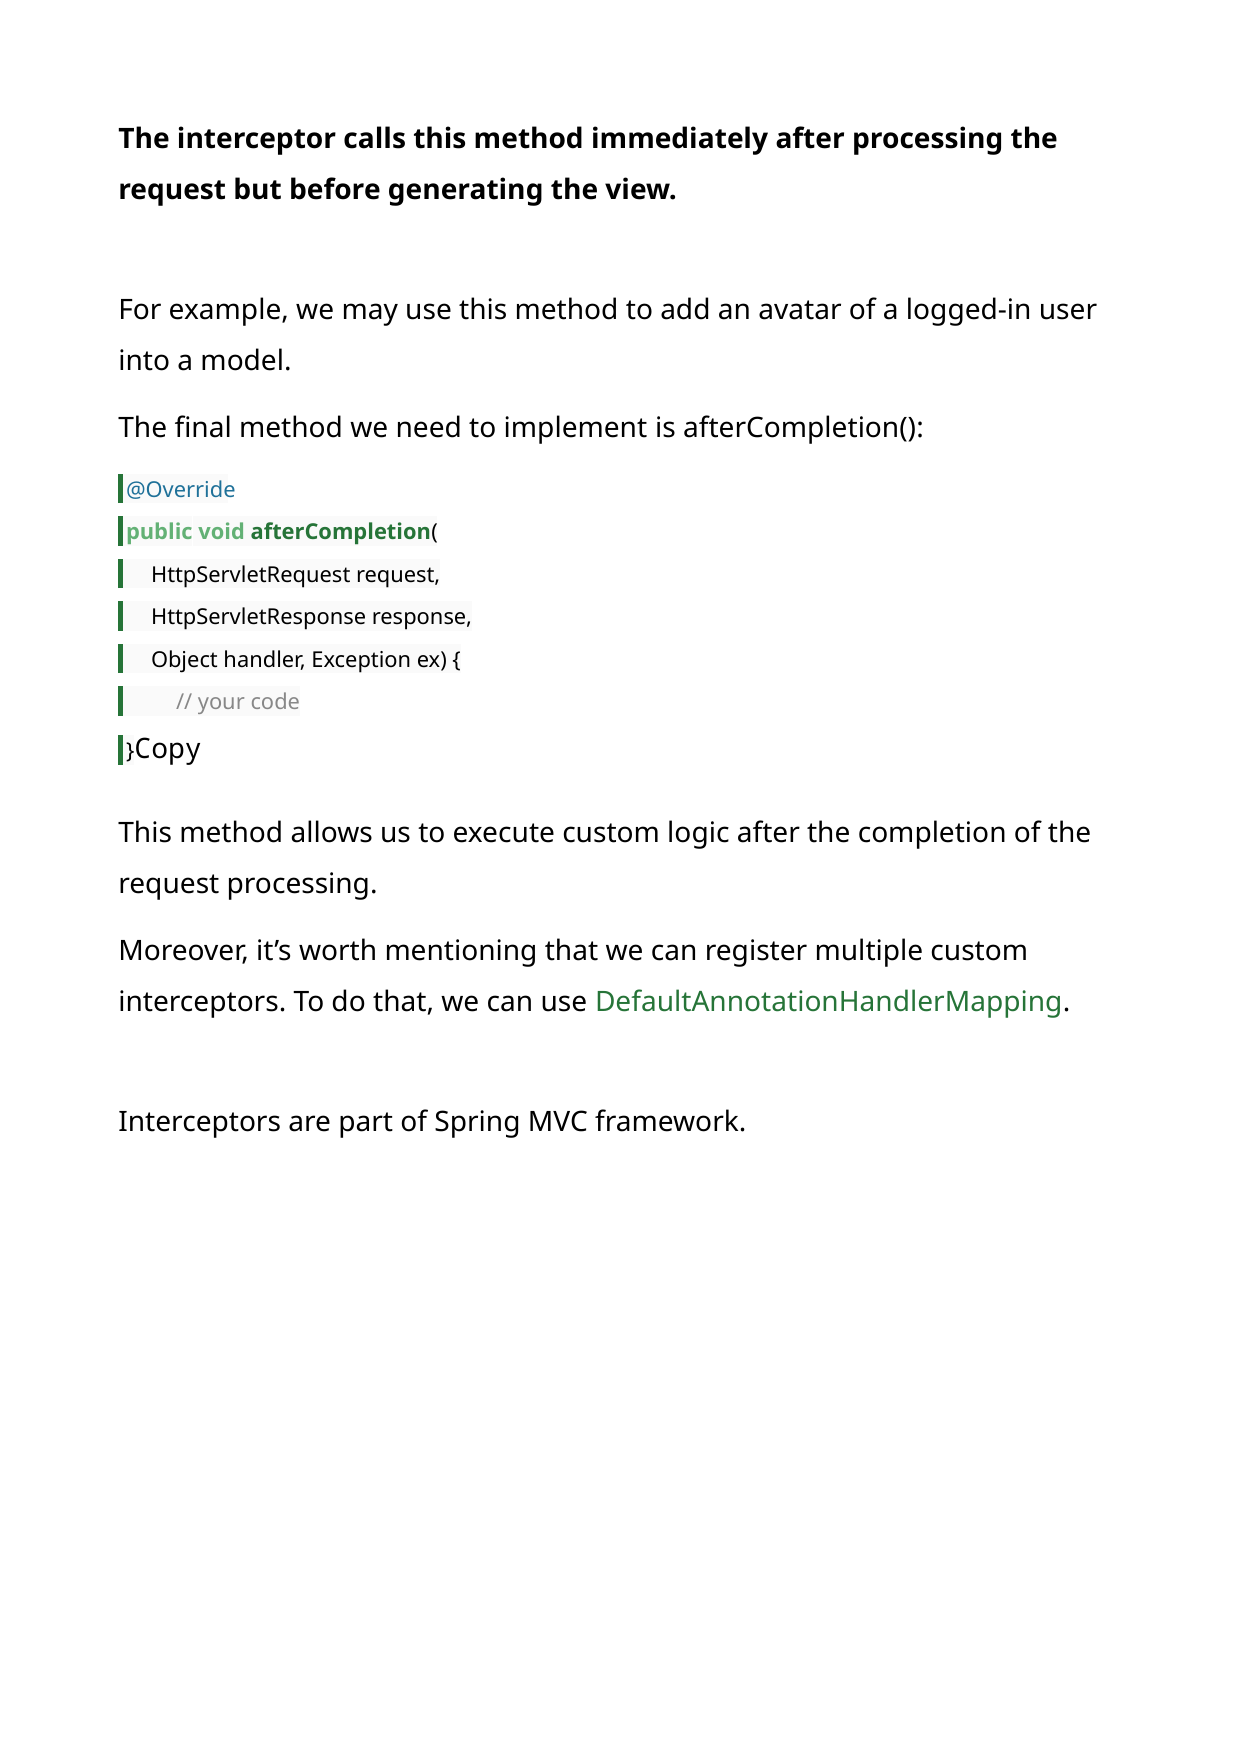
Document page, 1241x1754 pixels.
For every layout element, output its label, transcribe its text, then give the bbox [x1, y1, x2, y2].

text For example, we may use this method to add an avatar of a logged-in user into a model. [118, 289, 1122, 379]
text HttpServletResponse response, [123, 601, 1122, 631]
text public void afterCompletion( [123, 516, 1122, 546]
text Moreover, it’s worth mentioning that we can register multiple custom interceptors. To do that, we can use DefaultAnnotationHandlerMapping. [118, 930, 1122, 1019]
text // your code [123, 686, 1122, 716]
text The final method we need to implement is afterCompletion(): [118, 407, 1122, 445]
text This method allows us to execute custom logic after the completion of the request processing. [118, 813, 1122, 902]
text HttpServletRequest request, [118, 558, 1122, 588]
text Object handler, Exception ex) { [118, 643, 1122, 673]
text @Override [118, 473, 1122, 503]
text The interceptor calls this method immediately after processing the request but before generating the view. [118, 118, 1122, 207]
text }Copy [118, 728, 1122, 767]
text Interceptors are part of Spring MVC framework. [118, 1102, 1122, 1140]
